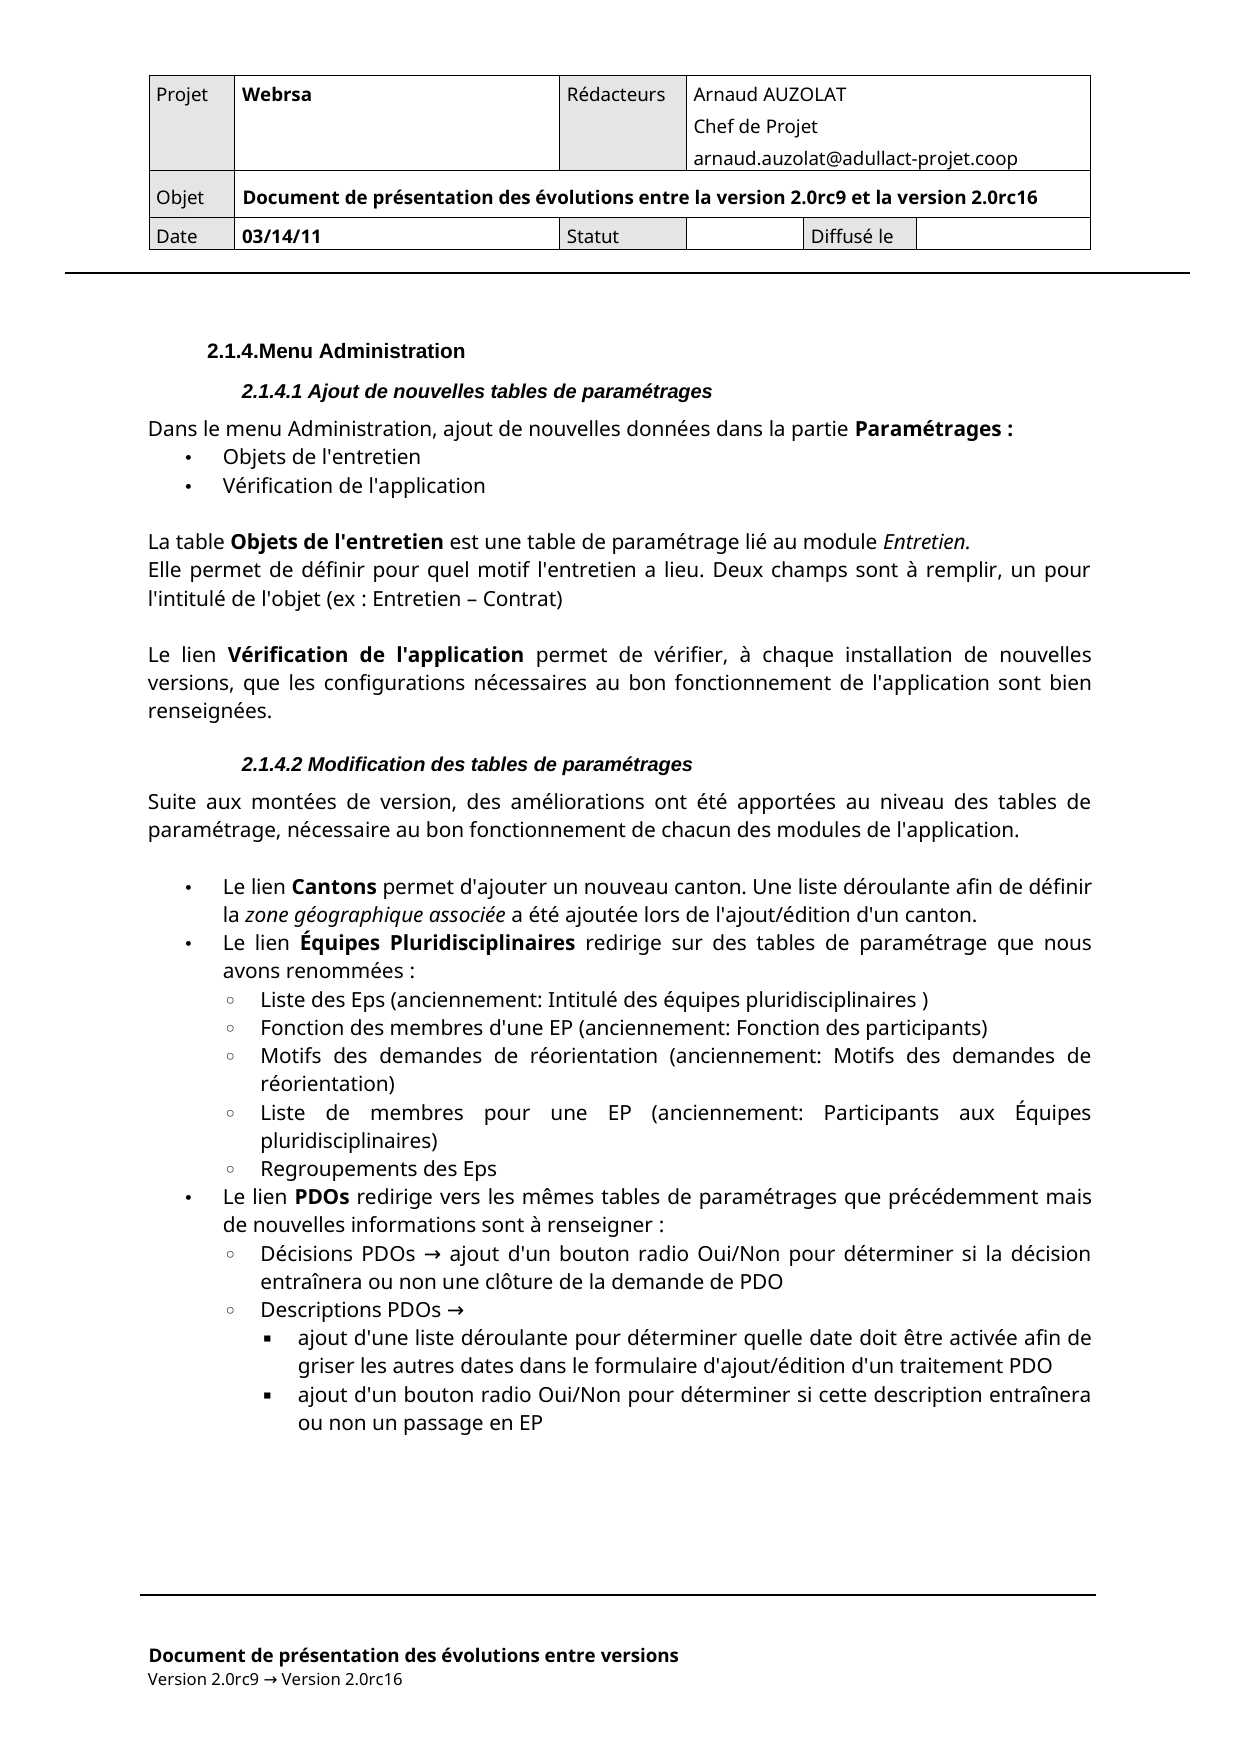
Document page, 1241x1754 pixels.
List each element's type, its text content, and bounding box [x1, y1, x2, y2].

list Liste des Eps (anciennement: Intitulé des équipes pluridisciplinaires ) [223, 985, 1092, 1013]
list ajout d'un bouton radio Oui/Non pour déterminer si cette description entraînera ou non un passage en EP [260, 1380, 1092, 1436]
list Décisions PDOs → ajout d'un bouton radio Oui/Non pour déterminer si la décision entraînera ou non une clôture de la demande de PDO [223, 1239, 1092, 1295]
text Dans le menu Administration, ajout de nouvelles données dans la partie Paramétrages : [148, 414, 1092, 442]
text La table Objets de l'entretien est une table de paramétrage lié au module Entretien. [148, 527, 1092, 555]
list Motifs des demandes de réorientation (anciennement: Motifs des demandes de réorientation) [223, 1041, 1092, 1098]
subtitle Menu Administration [207, 339, 1092, 362]
list Regroupements des Eps [223, 1154, 1092, 1182]
subtitle Modification des tables de paramétrages [236, 753, 1092, 775]
list Descriptions PDOs → [223, 1295, 1092, 1323]
text Elle permet de définir pour quel motif l'entretien a lieu. Deux champs sont à remplir, un pour l'intitulé de l'objet (ex : Entretien – Contrat) [148, 555, 1092, 612]
text Le lien Vérification de l'application permet de vérifier, à chaque installation de nouvelles versions, que les configurations nécessaires au bon fonctionnement de l'application sont bien renseignées. [148, 640, 1092, 725]
subtitle Ajout de nouvelles tables de paramétrages [236, 380, 1092, 402]
list Vérification de l'application [185, 471, 1092, 499]
text Suite aux montées de version, des améliorations ont été apportées au niveau des tables de paramétrage, nécessaire au bon fonctionnement de chacun des modules de l'application. [148, 787, 1092, 843]
list Liste de membres pour une EP (anciennement: Participants aux Équipes pluridisciplinaires) [223, 1098, 1092, 1154]
list Objets de l'entretien [185, 442, 1092, 471]
list ajout d'une liste déroulante pour déterminer quelle date doit être activée afin de griser les autres dates dans le formulaire d'ajout/édition d'un traitement PDO [260, 1323, 1092, 1380]
list Fonction des membres d'une EP (anciennement: Fonction des participants) [223, 1013, 1092, 1041]
list Le lien PDOs redirige vers les mêmes tables de paramétrages que précédemment mais de nouvelles informations sont à renseigner : [185, 1182, 1092, 1239]
list Le lien Équipes Pluridisciplinaires redirige sur des tables de paramétrage que nous avons renommées : [185, 928, 1092, 985]
list Le lien Cantons permet d'ajouter un nouveau canton. Une liste déroulante afin de définir la zone géographique associée a été ajoutée lors de l'ajout/édition d'un canton. [185, 872, 1092, 928]
